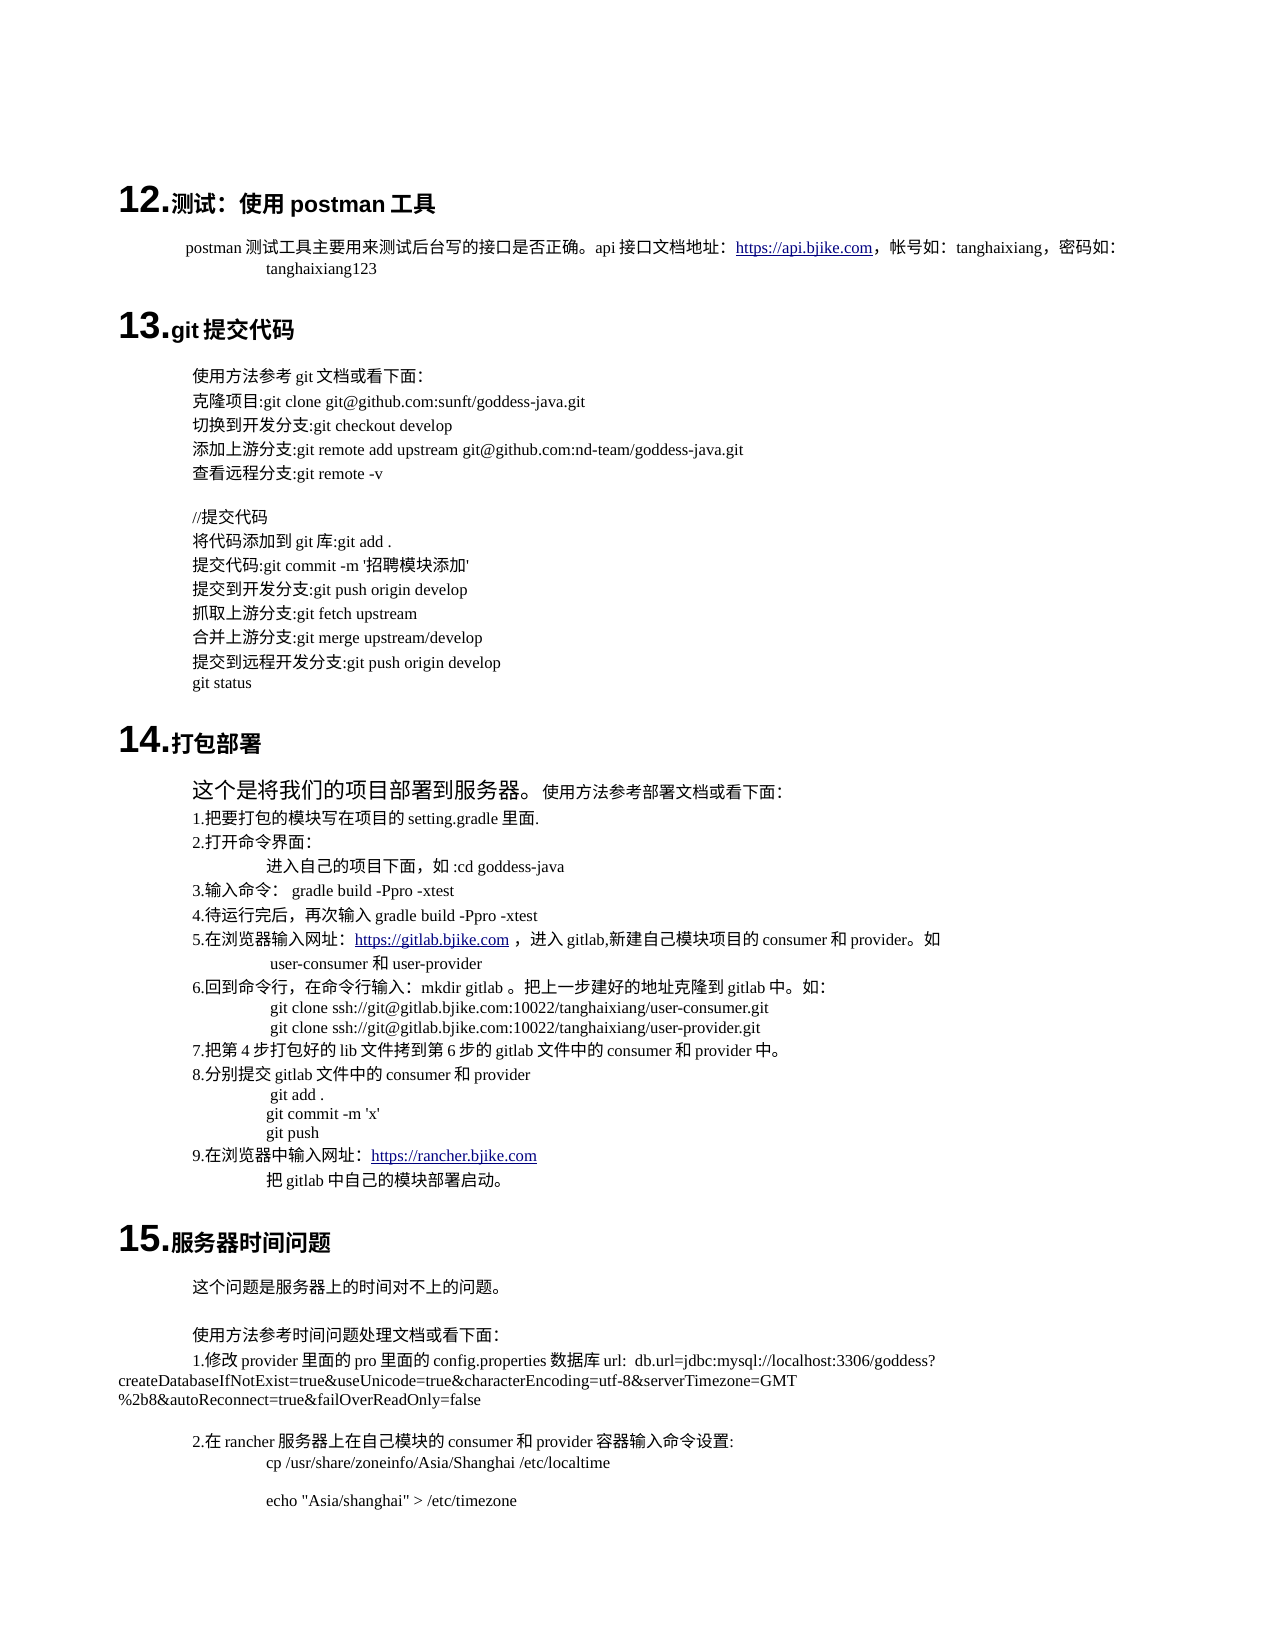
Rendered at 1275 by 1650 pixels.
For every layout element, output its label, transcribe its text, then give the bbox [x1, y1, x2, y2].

text 提交到开发分支:git push origin develop [118, 576, 1157, 600]
text postman测试工具主要用来测试后台写的接口是否正确。api接口文档地址：https://api.bjike.com，帐号如：tanghaixiang，密码如： tanghaixiang123 [118, 232, 1157, 278]
text 提交代码:git commit -m '招聘模块添加' [118, 552, 1157, 576]
text 1.修改provider里面的pro里面的config.properties数据库url: db.url=jdbc:mysql://localhost:3306/goddess?createDatabaseIfNotExist=true&useUnicode=true&characterEncoding=utf-8&serverTimezone=GMT%2b8&autoReconnect=true&failOverReadOnly=false [118, 1347, 1157, 1409]
subtitle 15.服务器时间问题 [118, 1216, 1157, 1259]
subtitle 14.打包部署 [118, 717, 1157, 761]
text 3.输入命令： gradle build -Ppro -xtest [118, 877, 1157, 902]
text 抓取上游分支:git fetch upstream [118, 600, 1157, 624]
text 克隆项目:git clone git@github.com:sunft/goddess-java.git [118, 388, 1157, 412]
text cp /usr/share/zoneinfo/Asia/Shanghai /etc/localtime [118, 1453, 1157, 1472]
text echo "Asia/shanghai" > /etc/timezone [118, 1491, 1157, 1510]
text git status [118, 673, 1157, 692]
text 2.在rancher服务器上在自己模块的consumer和provider容器输入命令设置: [118, 1428, 1157, 1453]
text 2.打开命令界面： [118, 829, 1157, 853]
text 使用方法参考时间问题处理文档或看下面： [118, 1318, 1157, 1347]
text 8.分别提交gitlab文件中的consumer和provider [118, 1061, 1157, 1085]
text 提交到远程开发分支:git push origin develop [118, 649, 1157, 673]
subtitle 12.测试：使用postman工具 [118, 176, 1157, 220]
subtitle 13.git提交代码 [118, 303, 1157, 347]
text user-consumer 和 user-provider [118, 950, 1157, 974]
text 进入自己的项目下面，如 :cd goddess-java [118, 853, 1157, 877]
text 9.在浏览器中输入网址：https://rancher.bjike.com [118, 1142, 1157, 1167]
text 6.回到命令行，在命令行输入：mkdir gitlab 。把上一步建好的地址克隆到gitlab中。如： [118, 974, 1157, 998]
text //提交代码 [118, 504, 1157, 528]
text 7.把第4步打包好的lib文件拷到第6步的gitlab文件中的consumer和provider中。 [118, 1037, 1157, 1061]
text 将代码添加到git库:git add . [118, 528, 1157, 552]
text 这个是将我们的项目部署到服务器。使用方法参考部署文档或看下面： [118, 773, 1157, 805]
text 1.把要打包的模块写在项目的setting.gradle里面. [118, 805, 1157, 829]
text git clone ssh://git@gitlab.bjike.com:10022/tanghaixiang/user-provider.git [118, 1017, 1157, 1037]
text 合并上游分支:git merge upstream/develop [118, 624, 1157, 649]
text 切换到开发分支:git checkout develop [118, 412, 1157, 436]
text 查看远程分支:git remote -v [118, 460, 1157, 484]
text 把gitlab中自己的模块部署启动。 [118, 1167, 1157, 1191]
text git clone ssh://git@gitlab.bjike.com:10022/tanghaixiang/user-consumer.git [118, 998, 1157, 1017]
text 这个问题是服务器上的时间对不上的问题。 [118, 1272, 1157, 1298]
text 使用方法参考git文档或看下面： [118, 359, 1157, 388]
text 5.在浏览器输入网址：https://gitlab.bjike.com ，进入gitlab,新建自己模块项目的consumer和provider。如 [118, 926, 1157, 950]
text git push [118, 1123, 1157, 1142]
text 添加上游分支:git remote add upstream git@github.com:nd-team/goddess-java.git [118, 436, 1157, 460]
text git add . [118, 1085, 1157, 1104]
text 4.待运行完后，再次输入 gradle build -Ppro -xtest [118, 902, 1157, 926]
text git commit -m 'x' [118, 1104, 1157, 1123]
